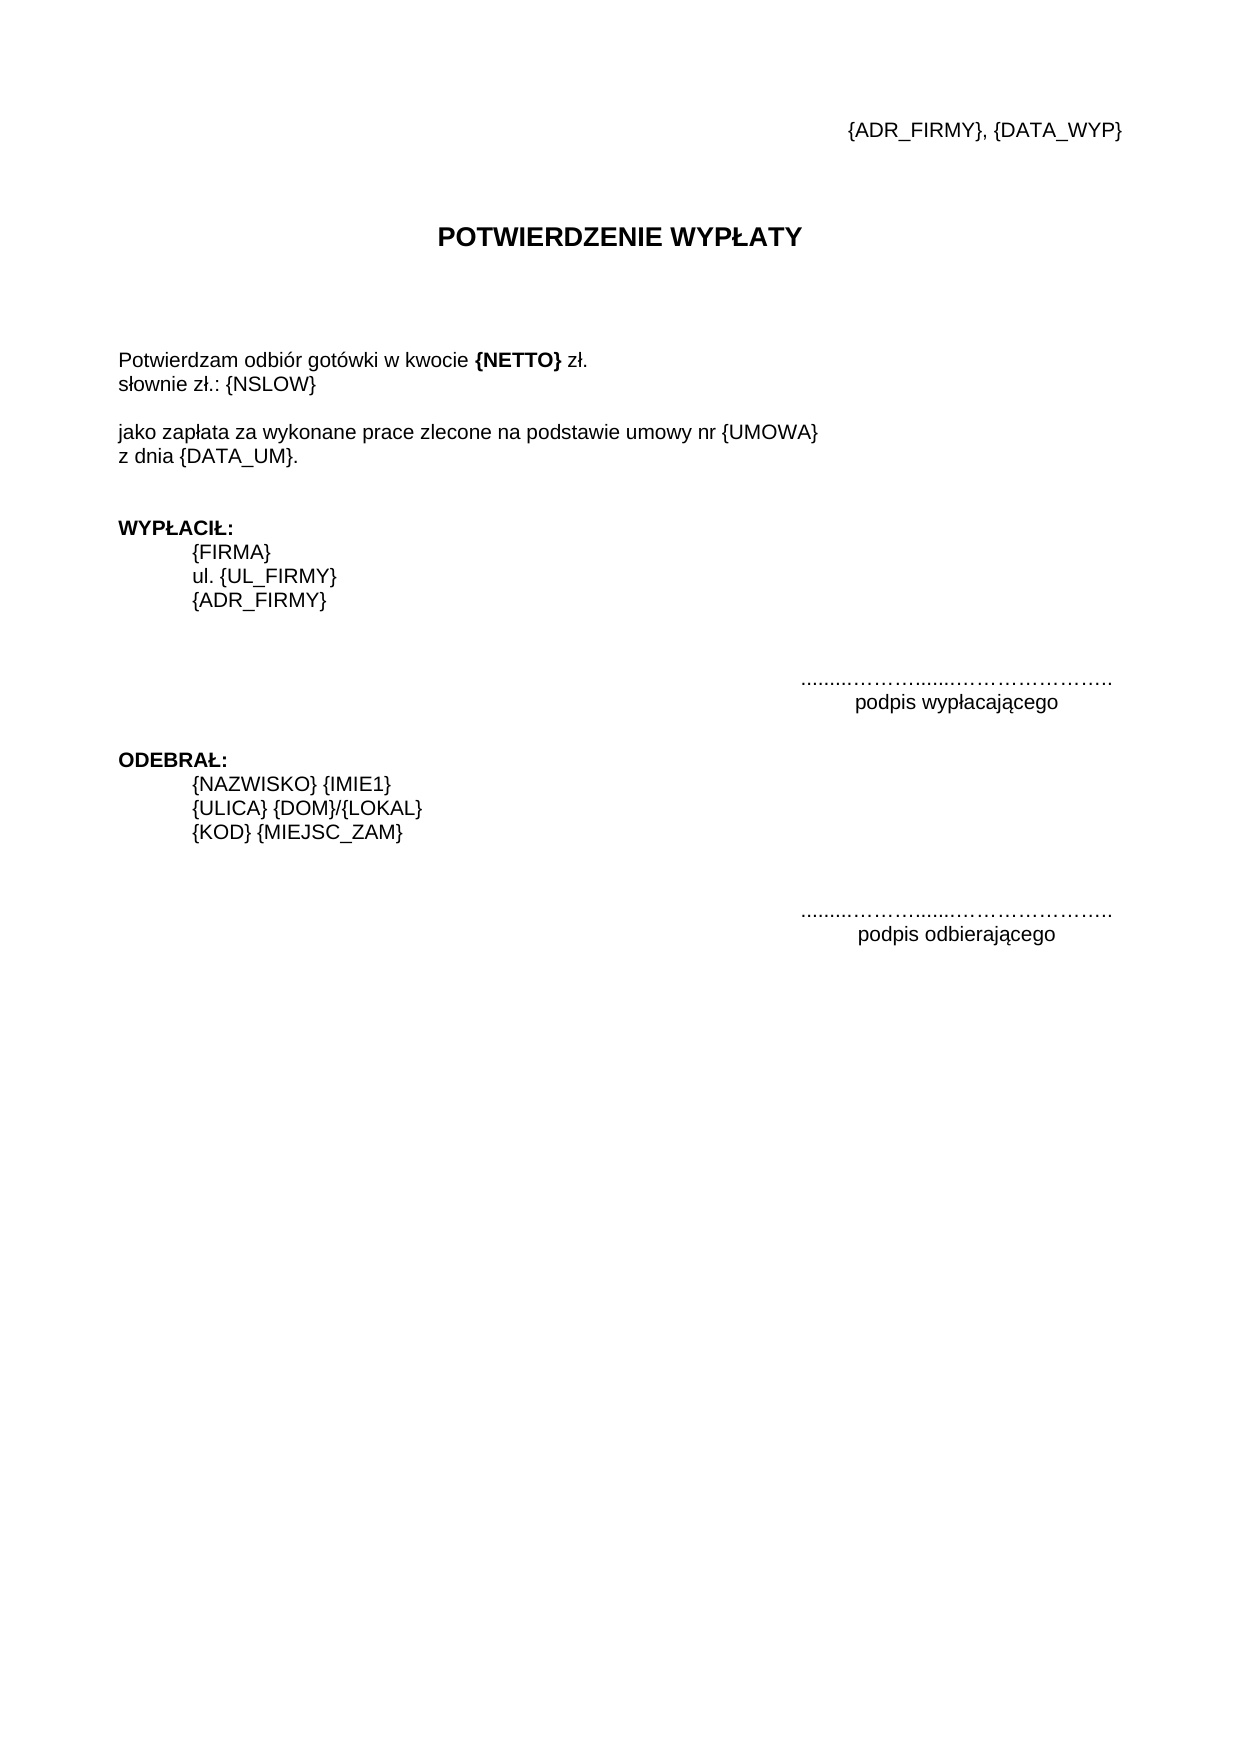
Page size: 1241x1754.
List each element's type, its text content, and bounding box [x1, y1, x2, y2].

text {FIRMA} [118, 540, 1122, 564]
text {ULICA} {DOM}/{LOKAL} [118, 796, 1122, 820]
text jako zapłata za wykonane prace zlecone na podstawie umowy nr {UMOWA} [118, 420, 1122, 444]
table_header .........……….......………………….. podpis odbierającego [791, 892, 1122, 951]
table_header [118, 660, 791, 719]
text WYPŁACIŁ: [118, 516, 1122, 540]
text słownie zł.: {NSLOW} [118, 372, 1122, 396]
text {NAZWISKO} {IMIE1} [118, 772, 1122, 796]
text ul. {UL_FIRMY} [118, 564, 1122, 588]
text {ADR_FIRMY}, {DATA_WYP} [118, 118, 1122, 142]
text ODEBRAŁ: [118, 748, 1122, 772]
text {ADR_FIRMY} [118, 588, 1122, 612]
table_header [118, 892, 791, 951]
text Potwierdzam odbiór gotówki w kwocie {NETTO} zł. [118, 348, 1122, 372]
text z dnia {DATA_UM}. [118, 444, 1122, 468]
text POTWIERDZENIE WYPŁATY [118, 221, 1122, 252]
text {KOD} {MIEJSC_ZAM} [118, 820, 1122, 844]
table_header .........……….......………………….. podpis wypłacającego [791, 660, 1122, 719]
